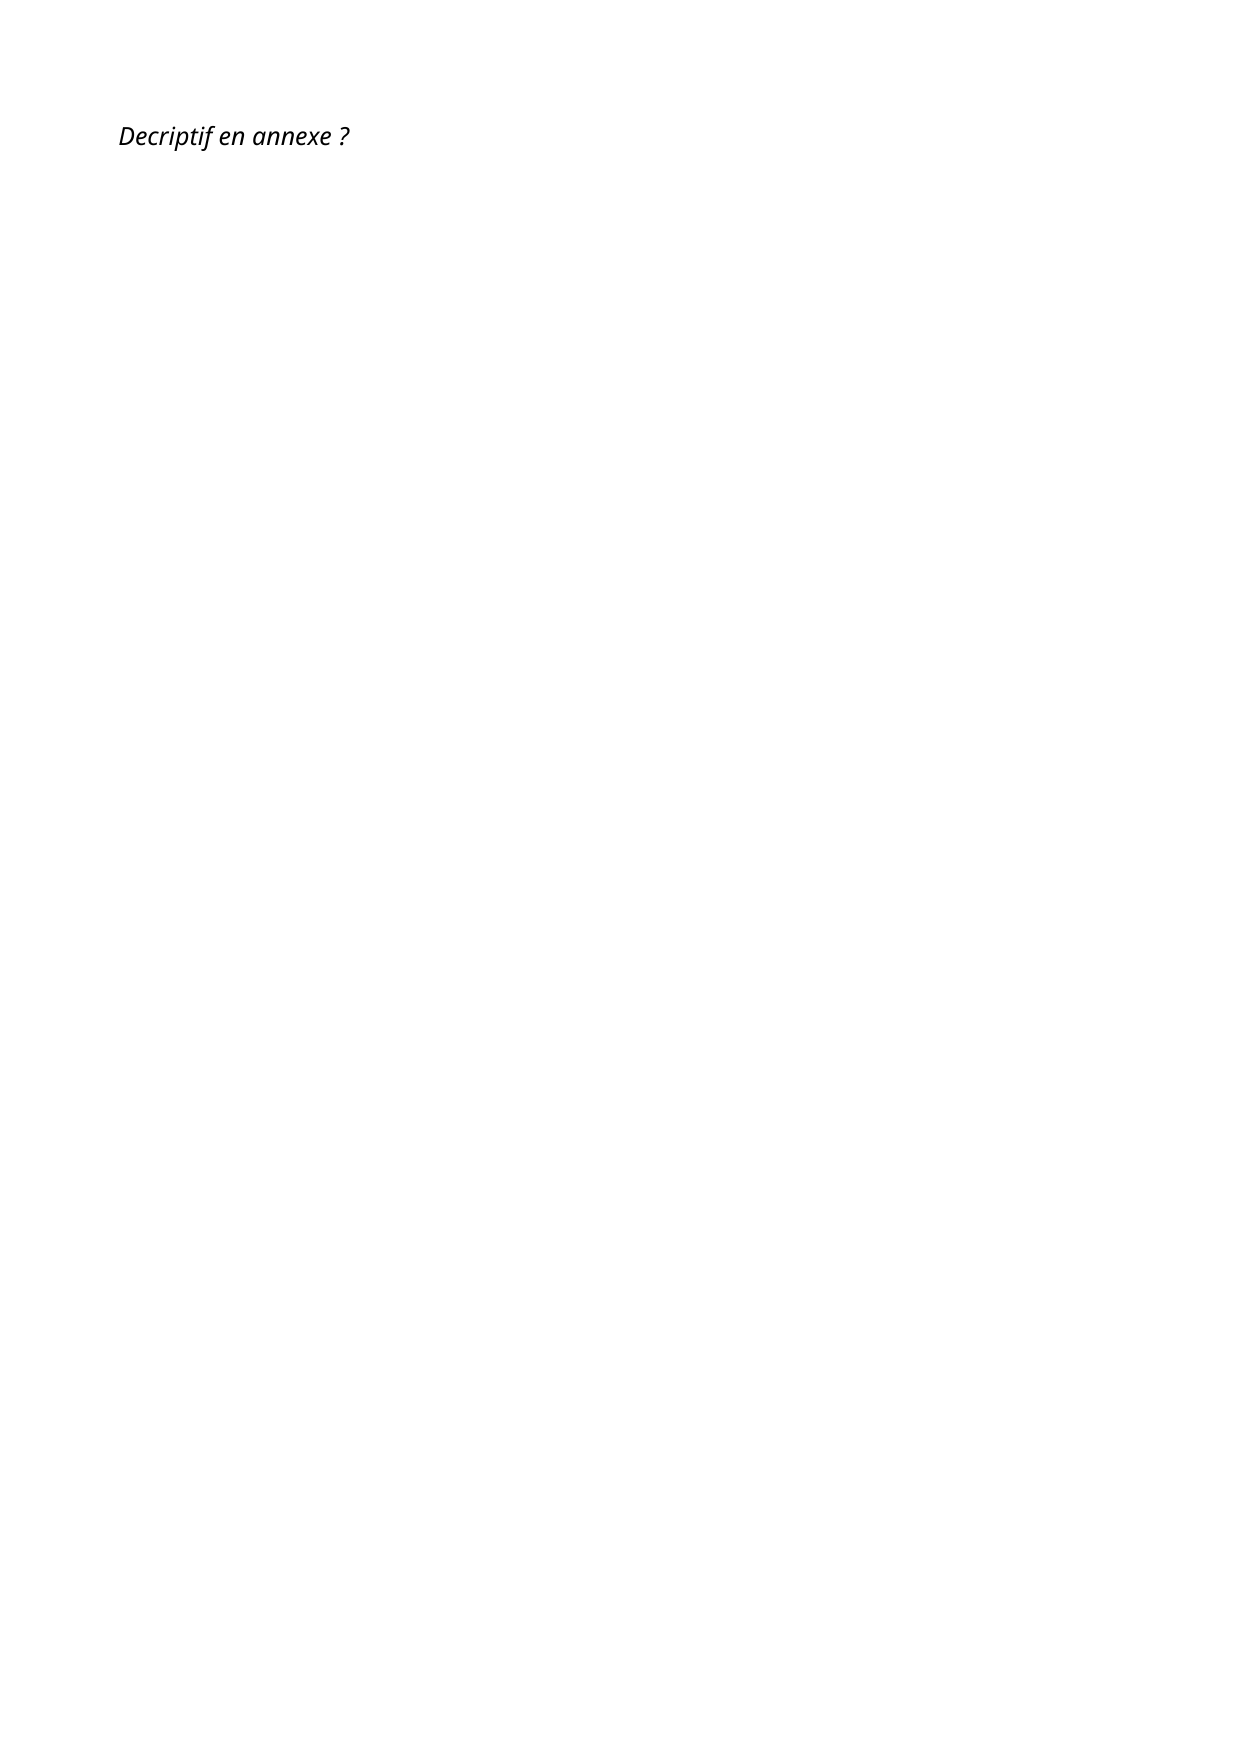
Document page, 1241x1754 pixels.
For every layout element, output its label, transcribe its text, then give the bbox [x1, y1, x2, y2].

text Decriptif en annexe ? [118, 118, 1122, 152]
